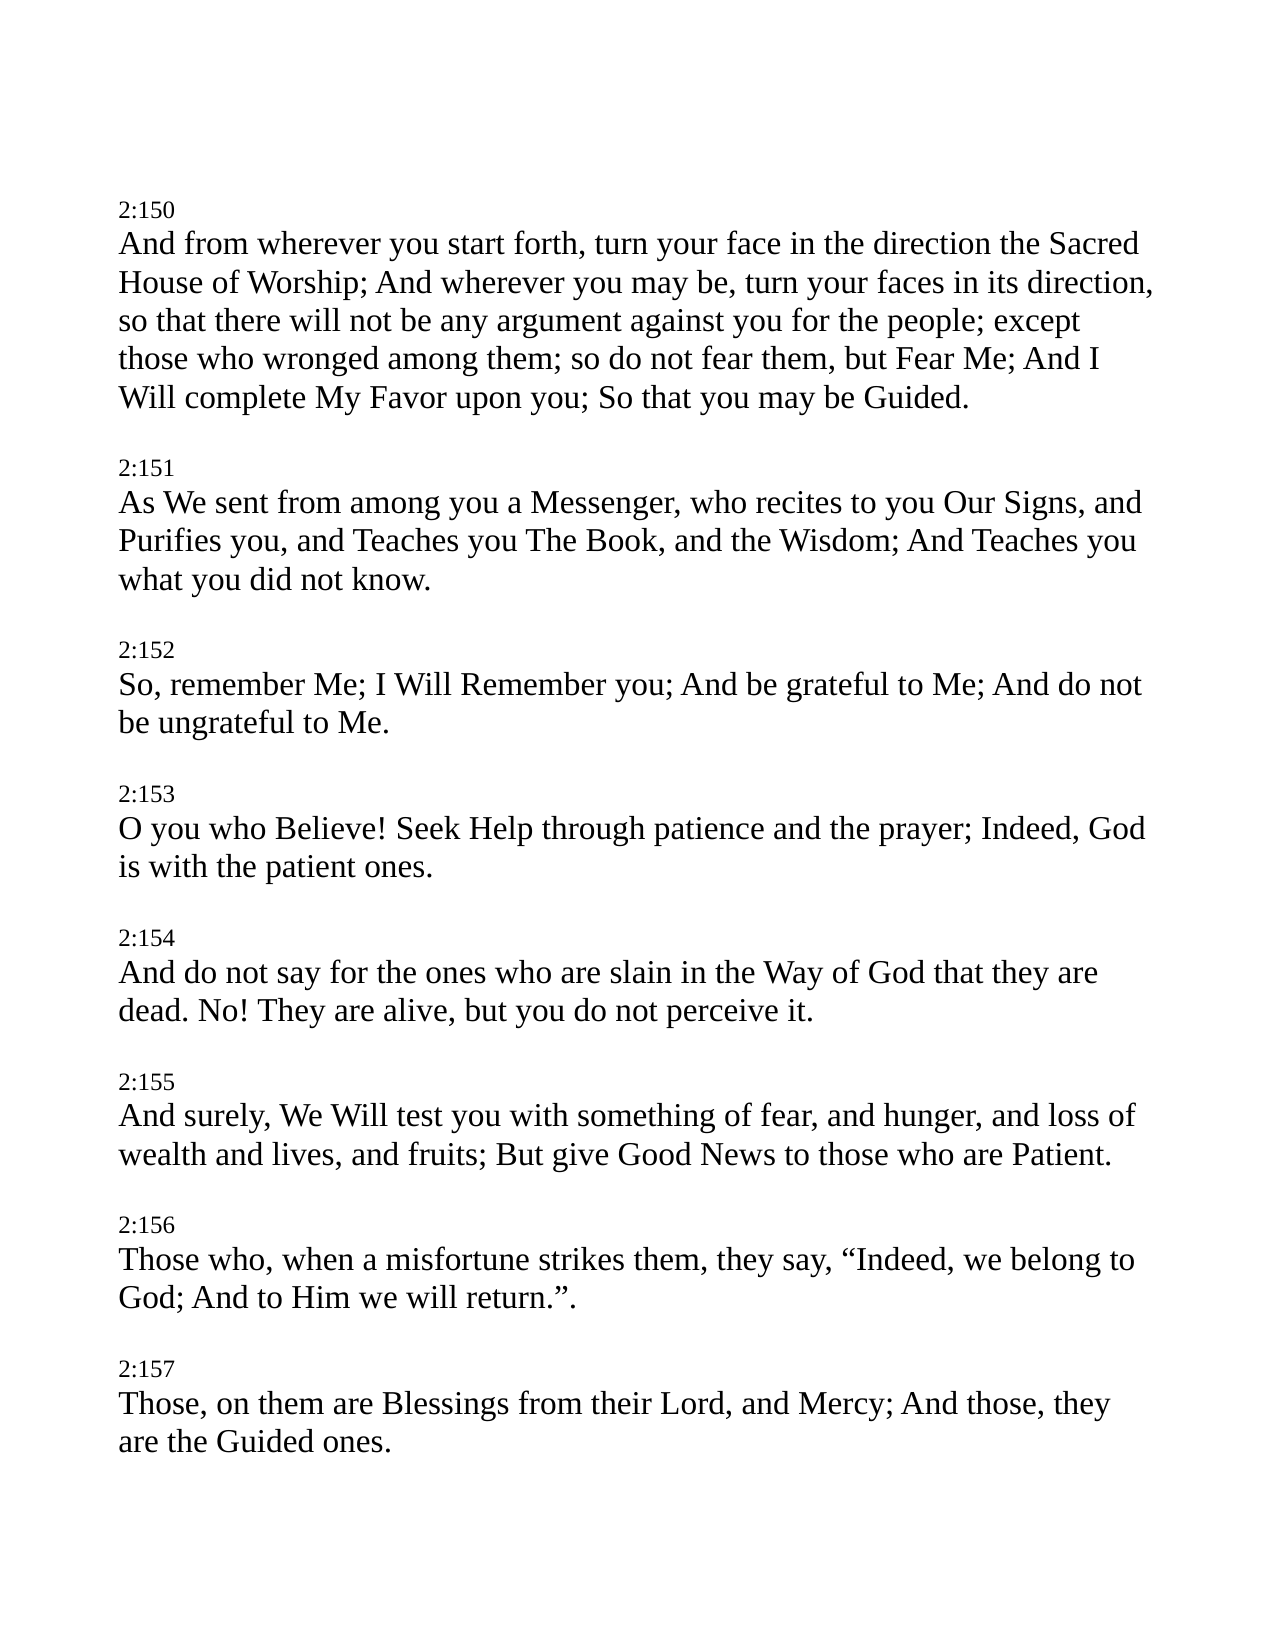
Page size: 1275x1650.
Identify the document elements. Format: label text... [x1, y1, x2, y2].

text So, remember Me; I Will Remember you; And be grateful to Me; And do not be ungrateful to Me. [118, 664, 1157, 741]
text As We sent from among you a Messenger, who recites to you Our Signs, and Purifies you, and Teaches you The Book, and the Wisdom; And Teaches you what you did not know. [118, 482, 1157, 597]
text 2:154 [118, 923, 1157, 952]
text 2:153 [118, 779, 1157, 808]
text 2:155 [118, 1067, 1157, 1096]
text 2:150 [118, 195, 1157, 223]
text O you who Believe! Seek Help through patience and the prayer; Indeed, God is with the patient ones. [118, 808, 1157, 885]
text 2:156 [118, 1211, 1157, 1239]
text Those who, when a misfortune strikes them, they say, “Indeed, we belong to God; And to Him we will return.”. [118, 1239, 1157, 1316]
text And do not say for the ones who are slain in the Way of God that they are dead. No! They are alive, but you do not perceive it. [118, 952, 1157, 1028]
text Those, on them are Blessings from their Lord, and Mercy; And those, they are the Guided ones. [118, 1383, 1157, 1460]
text 2:151 [118, 453, 1157, 482]
text And surely, We Will test you with something of fear, and hunger, and loss of wealth and lives, and fruits; But give Good News to those who are Patient. [118, 1096, 1157, 1172]
text 2:157 [118, 1354, 1157, 1383]
text 2:152 [118, 636, 1157, 664]
text And from wherever you start forth, turn your face in the direction the Sacred House of Worship; And wherever you may be, turn your faces in its direction, so that there will not be any argument against you for the people; except those who wronged among them; so do not fear them, but Fear Me; And I Will complete My Favor upon you; So that you may be Guided. [118, 223, 1157, 415]
